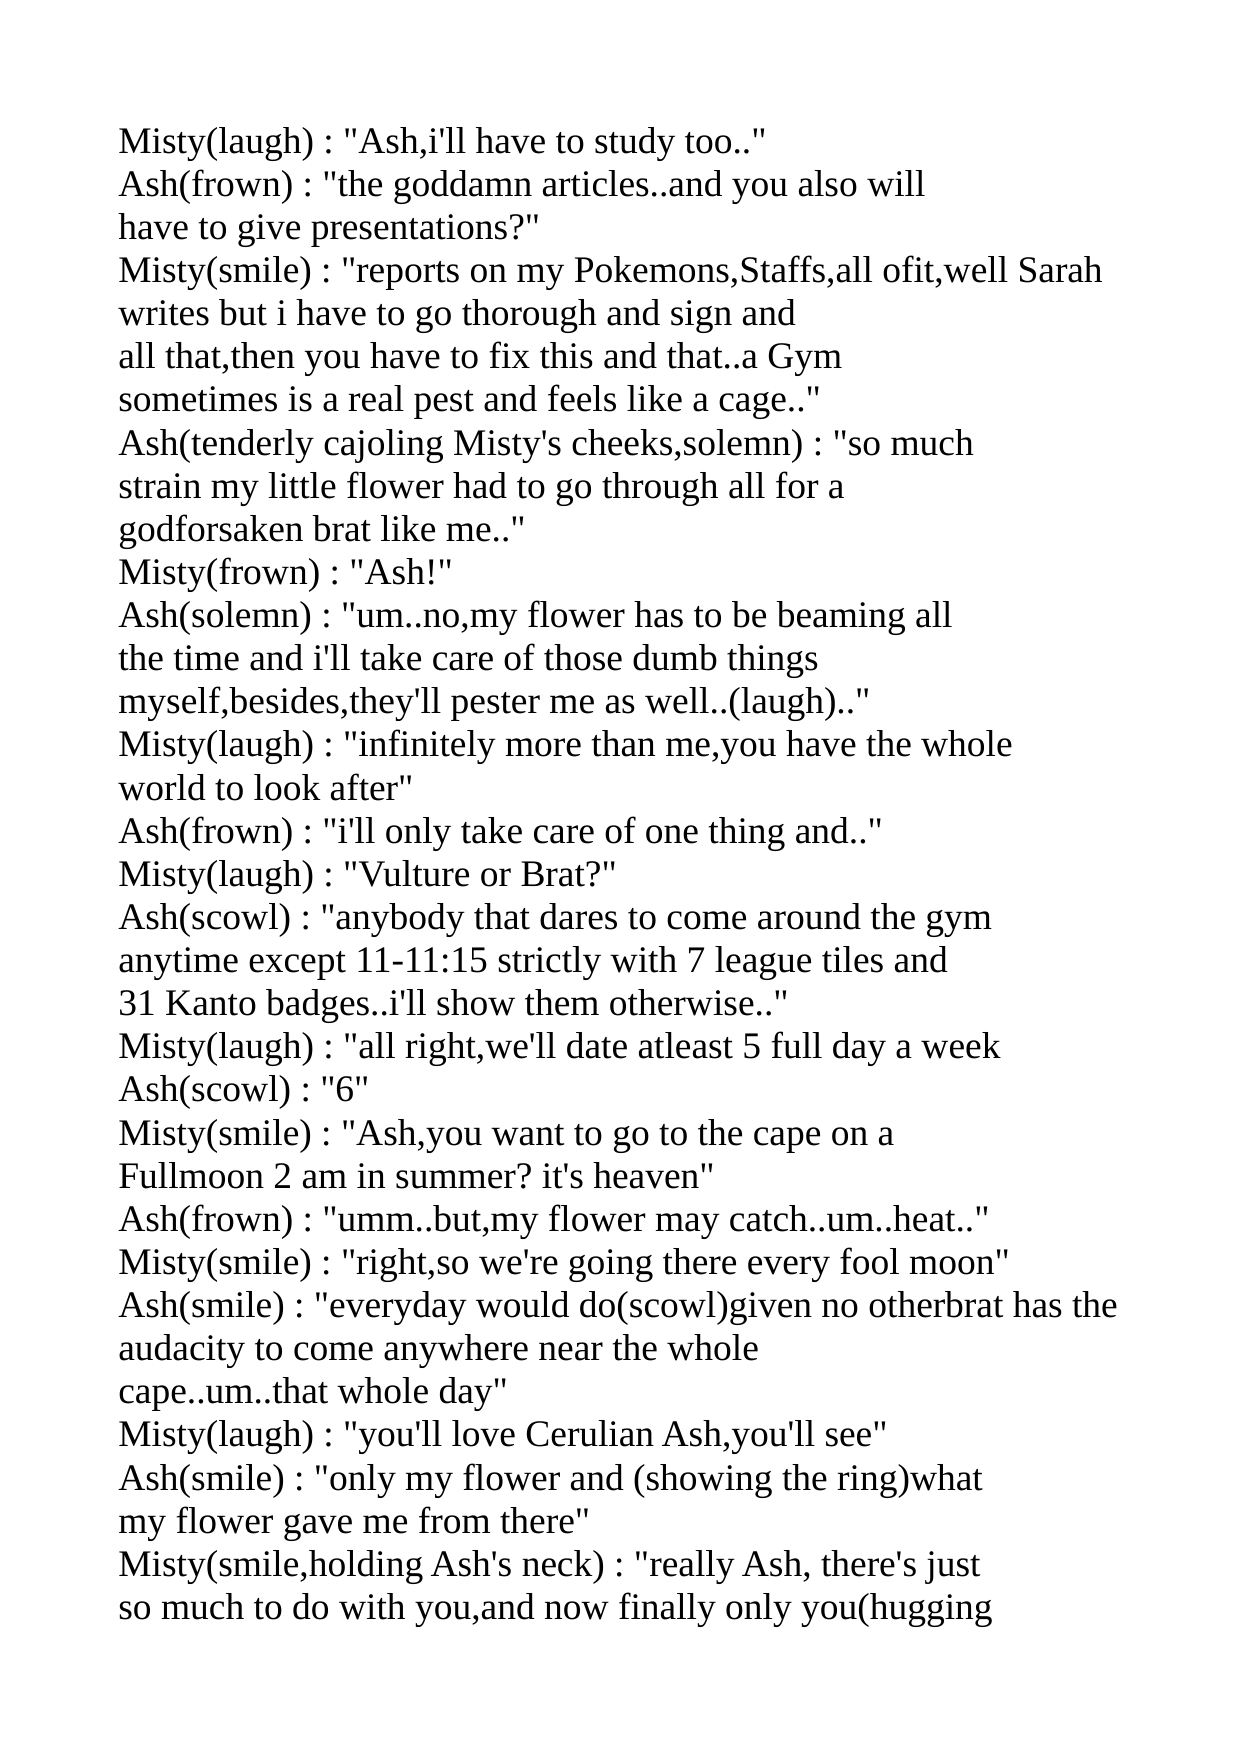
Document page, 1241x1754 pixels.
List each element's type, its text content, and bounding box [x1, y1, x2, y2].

text all that,then you have to fix this and that..a Gym [118, 334, 1122, 377]
text 31 Kanto badges..i'll show them otherwise.." [118, 981, 1122, 1024]
text Misty(frown) : "Ash!" [118, 549, 1122, 592]
text Ash(frown) : "i'll only take care of one thing and.." [118, 808, 1122, 851]
text Fullmoon 2 am in summer? it's heaven" [118, 1153, 1122, 1196]
text Ash(scowl) : "anybody that dares to come around the gym [118, 894, 1122, 937]
text the time and i'll take care of those dumb things [118, 636, 1122, 679]
text sometimes is a real pest and feels like a cage.." [118, 377, 1122, 420]
text myself,besides,they'll pester me as well..(laugh).." [118, 679, 1122, 722]
text Misty(laugh) : "you'll love Cerulian Ash,you'll see" [118, 1412, 1122, 1455]
text anytime except 11-11:15 strictly with 7 league tiles and [118, 937, 1122, 981]
text Misty(laugh) : "all right,we'll date atleast 5 full day a week [118, 1024, 1122, 1067]
text world to look after" [118, 765, 1122, 808]
text Misty(smile) : "Ash,you want to go to the cape on a [118, 1110, 1122, 1153]
text have to give presentations?" [118, 204, 1122, 247]
text strain my little flower had to go through all for a [118, 463, 1122, 506]
text Misty(smile) : "reports on my Pokemons,Staffs,all ofit,well Sarah writes but i have to go thorough and sign and [118, 247, 1122, 334]
text Misty(smile,holding Ash's neck) : "really Ash, there's just [118, 1541, 1122, 1584]
text Misty(smile) : "right,so we're going there every fool moon" [118, 1239, 1122, 1282]
text godforsaken brat like me.." [118, 506, 1122, 549]
text Ash(solemn) : "um..no,my flower has to be beaming all [118, 592, 1122, 636]
text Misty(laugh) : "Ash,i'll have to study too.." [118, 118, 1122, 161]
text Ash(smile) : "only my flower and (showing the ring)what [118, 1455, 1122, 1498]
text my flower gave me from there" [118, 1498, 1122, 1541]
text Misty(laugh) : "Vulture or Brat?" [118, 851, 1122, 894]
text Ash(frown) : "umm..but,my flower may catch..um..heat.." [118, 1196, 1122, 1239]
text so much to do with you,and now finally only you(hugging [118, 1584, 1122, 1627]
text Ash(frown) : "the goddamn articles..and you also will [118, 161, 1122, 204]
text Ash(tenderly cajoling Misty's cheeks,solemn) : "so much [118, 420, 1122, 463]
text Misty(laugh) : "infinitely more than me,you have the whole [118, 722, 1122, 765]
text Ash(smile) : "everyday would do(scowl)given no otherbrat has the audacity to come anywhere near the whole [118, 1282, 1122, 1369]
text cape..um..that whole day" [118, 1369, 1122, 1412]
text Ash(scowl) : "6" [118, 1067, 1122, 1110]
